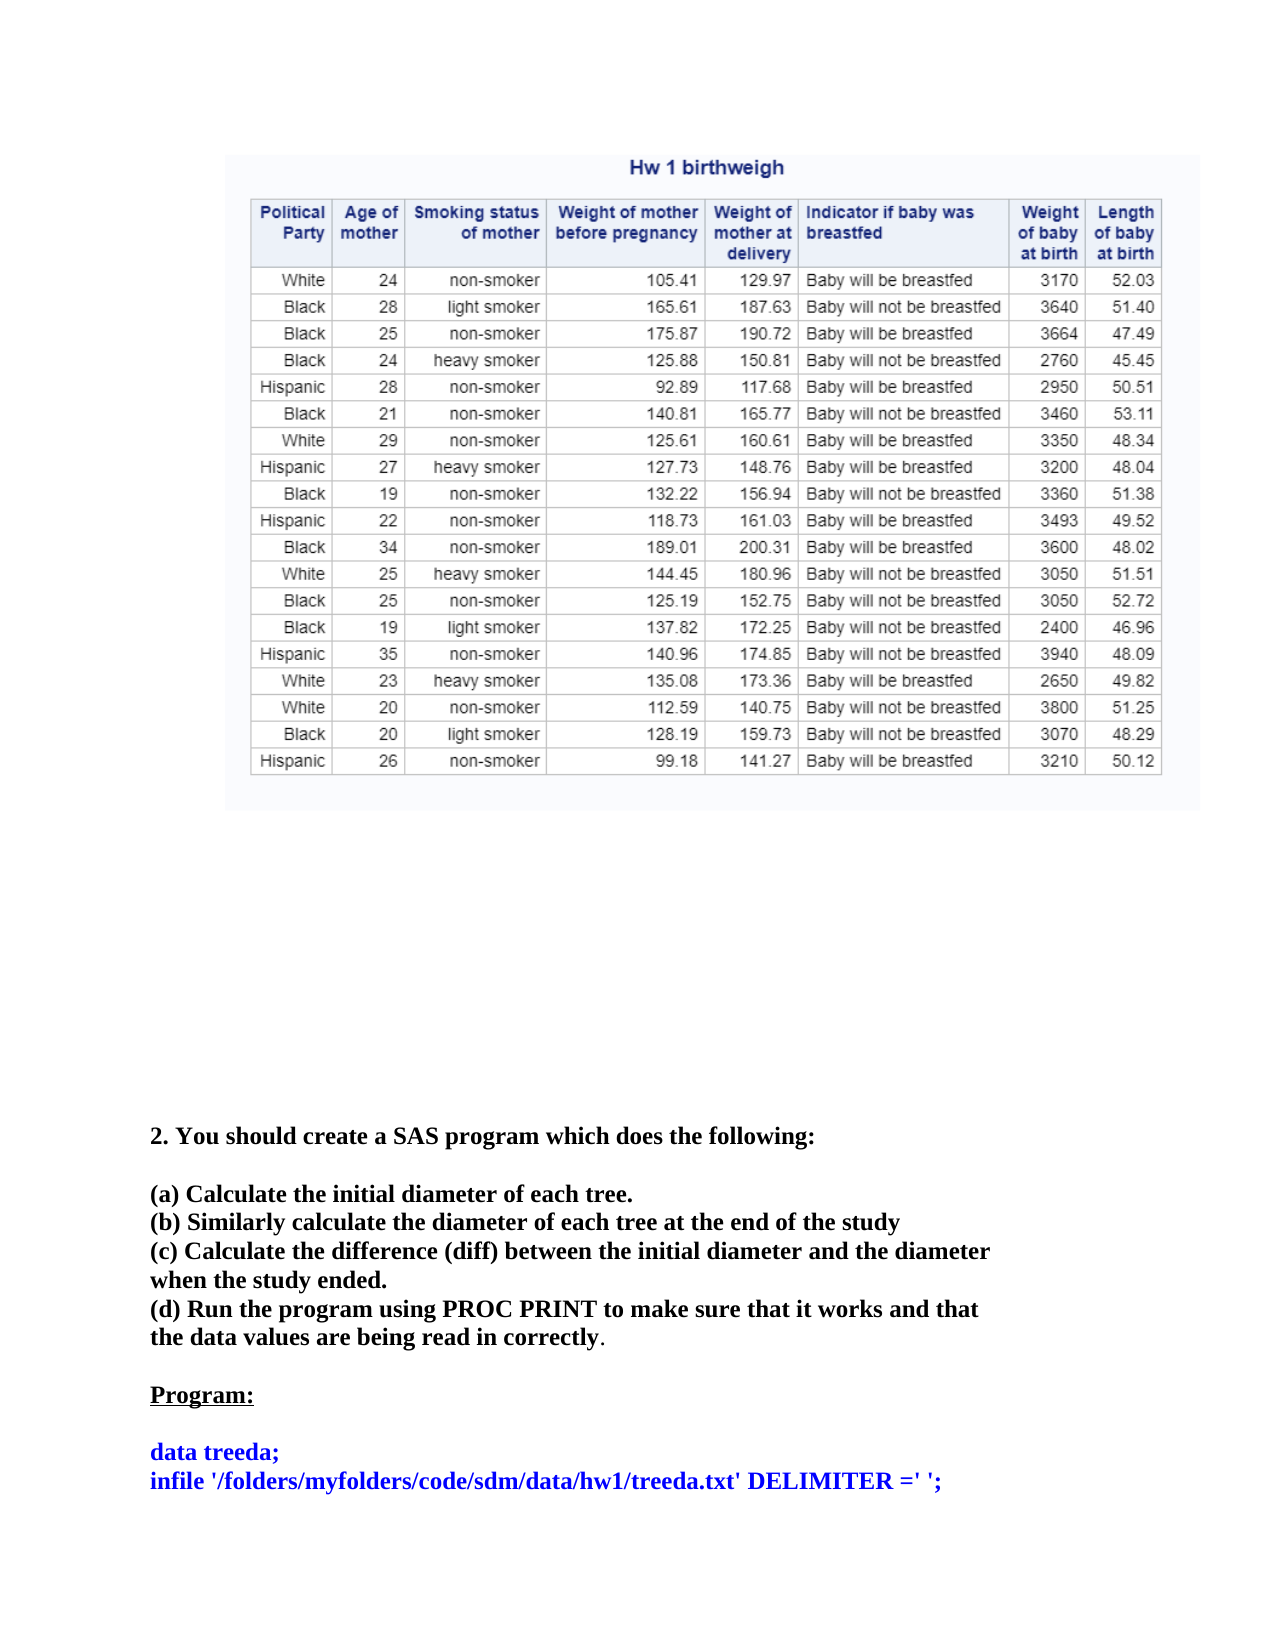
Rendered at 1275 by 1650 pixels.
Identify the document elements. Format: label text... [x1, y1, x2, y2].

picture [225, 150, 1200, 836]
text Program: [150, 1380, 1125, 1409]
text infile '/folders/myfolders/code/sdm/data/hw1/treeda.txt' DELIMITER =' '; [150, 1466, 1125, 1495]
text the data values are being read in correctly. [150, 1322, 1125, 1351]
text data treeda; [150, 1437, 1125, 1466]
text (a) Calculate the initial diameter of each tree. [150, 1179, 1125, 1207]
text (b) Similarly calculate the diameter of each tree at the end of the study [150, 1207, 1125, 1236]
text (d) Run the program using PROC PRINT to make sure that it works and that [150, 1294, 1125, 1322]
text (c) Calculate the difference (diff) between the initial diameter and the diameter [150, 1236, 1125, 1265]
text when the study ended. [150, 1265, 1125, 1294]
text 2. You should create a SAS program which does the following: [150, 1121, 1125, 1150]
